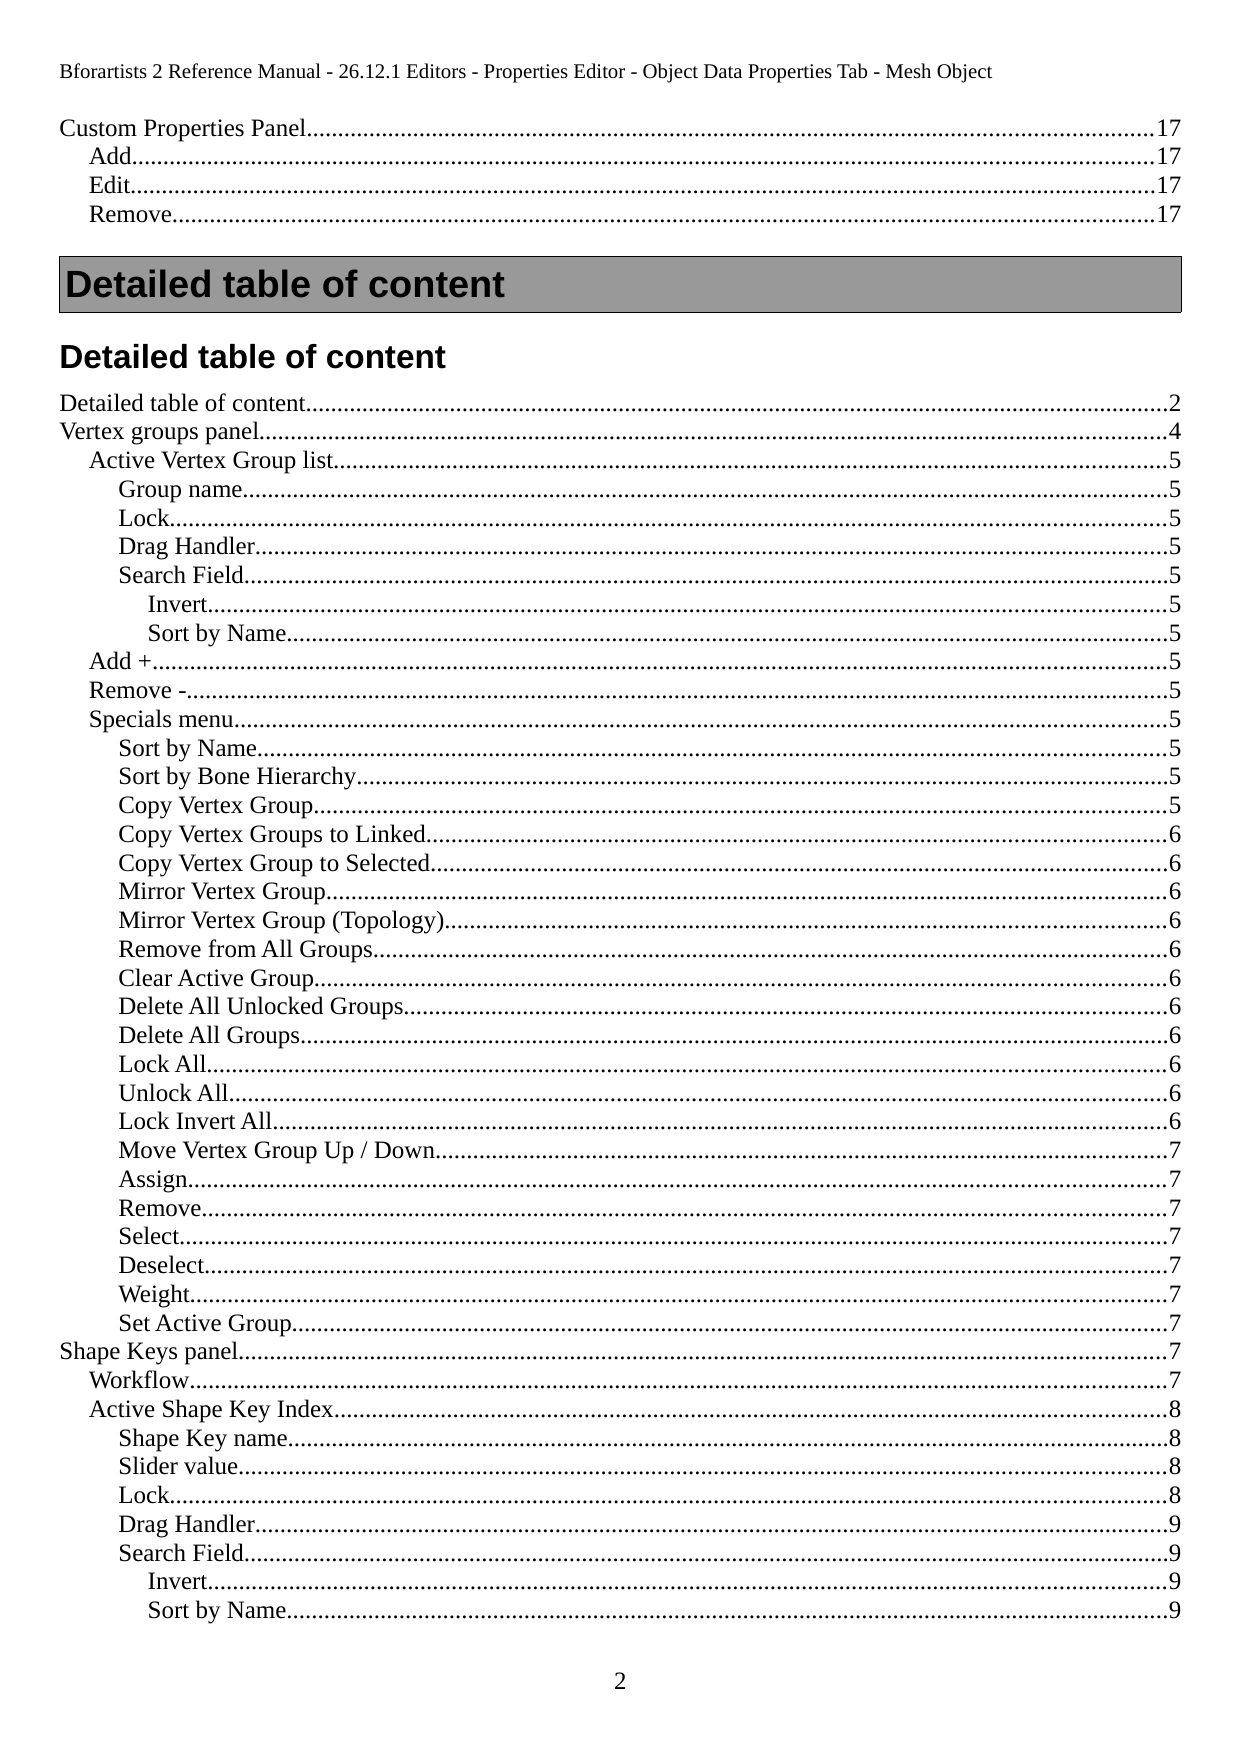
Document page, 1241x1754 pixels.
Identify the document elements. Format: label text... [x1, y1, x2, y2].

text Active Vertex Group list 5 [88, 445, 1181, 474]
text Sort by Name 9 [147, 1595, 1181, 1624]
text Weight 7 [118, 1279, 1181, 1308]
text Remove from All Groups 6 [118, 934, 1181, 963]
text Add 17 [88, 141, 1181, 170]
text Vertex groups panel 4 [59, 416, 1181, 445]
text Select 7 [118, 1221, 1181, 1250]
text Remove 7 [118, 1193, 1181, 1221]
text Shape Keys panel 7 [59, 1336, 1181, 1365]
text Sort by Name 5 [118, 733, 1181, 761]
text Search Field 9 [118, 1538, 1181, 1566]
text Lock All 6 [118, 1049, 1181, 1078]
text Slider value 8 [118, 1451, 1181, 1480]
text Add + 5 [88, 646, 1181, 675]
text Unlock All 6 [118, 1078, 1181, 1106]
text Copy Vertex Group to Selected 6 [118, 848, 1181, 876]
text Detailed table of content 2 [59, 388, 1181, 416]
text Lock Invert All 6 [118, 1106, 1181, 1135]
text Active Shape Key Index 8 [88, 1394, 1181, 1423]
text Assign 7 [118, 1164, 1181, 1193]
text Delete All Groups 6 [118, 1020, 1181, 1049]
text Drag Handler 5 [118, 531, 1181, 560]
text Custom Properties Panel 17 [59, 113, 1181, 141]
text Mirror Vertex Group (Topology) 6 [118, 905, 1181, 934]
text Copy Vertex Group 5 [118, 790, 1181, 819]
text Deselect 7 [118, 1250, 1181, 1279]
text Edit 17 [88, 170, 1181, 199]
text Move Vertex Group Up / Down 7 [118, 1135, 1181, 1164]
subtitle Detailed table of content [59, 337, 1181, 375]
text Search Field 5 [118, 560, 1181, 589]
text Remove - 5 [88, 675, 1181, 704]
text Sort by Name 5 [147, 618, 1181, 646]
text Shape Key name 8 [118, 1423, 1181, 1451]
text Invert 9 [147, 1566, 1181, 1595]
text Remove 17 [88, 199, 1181, 228]
text Group name 5 [118, 474, 1181, 503]
table_header Detailed table of content [60, 257, 1181, 312]
text Invert 5 [147, 589, 1181, 618]
text Workflow 7 [88, 1365, 1181, 1394]
text Lock 5 [118, 503, 1181, 531]
text Set Active Group 7 [118, 1308, 1181, 1336]
text Specials menu 5 [88, 704, 1181, 733]
text Lock 8 [118, 1480, 1181, 1509]
text Delete All Unlocked Groups 6 [118, 991, 1181, 1020]
text Clear Active Group 6 [118, 963, 1181, 991]
text Copy Vertex Groups to Linked 6 [118, 819, 1181, 848]
text Drag Handler 9 [118, 1509, 1181, 1538]
text Mirror Vertex Group 6 [118, 876, 1181, 905]
text Sort by Bone Hierarchy 5 [118, 761, 1181, 790]
